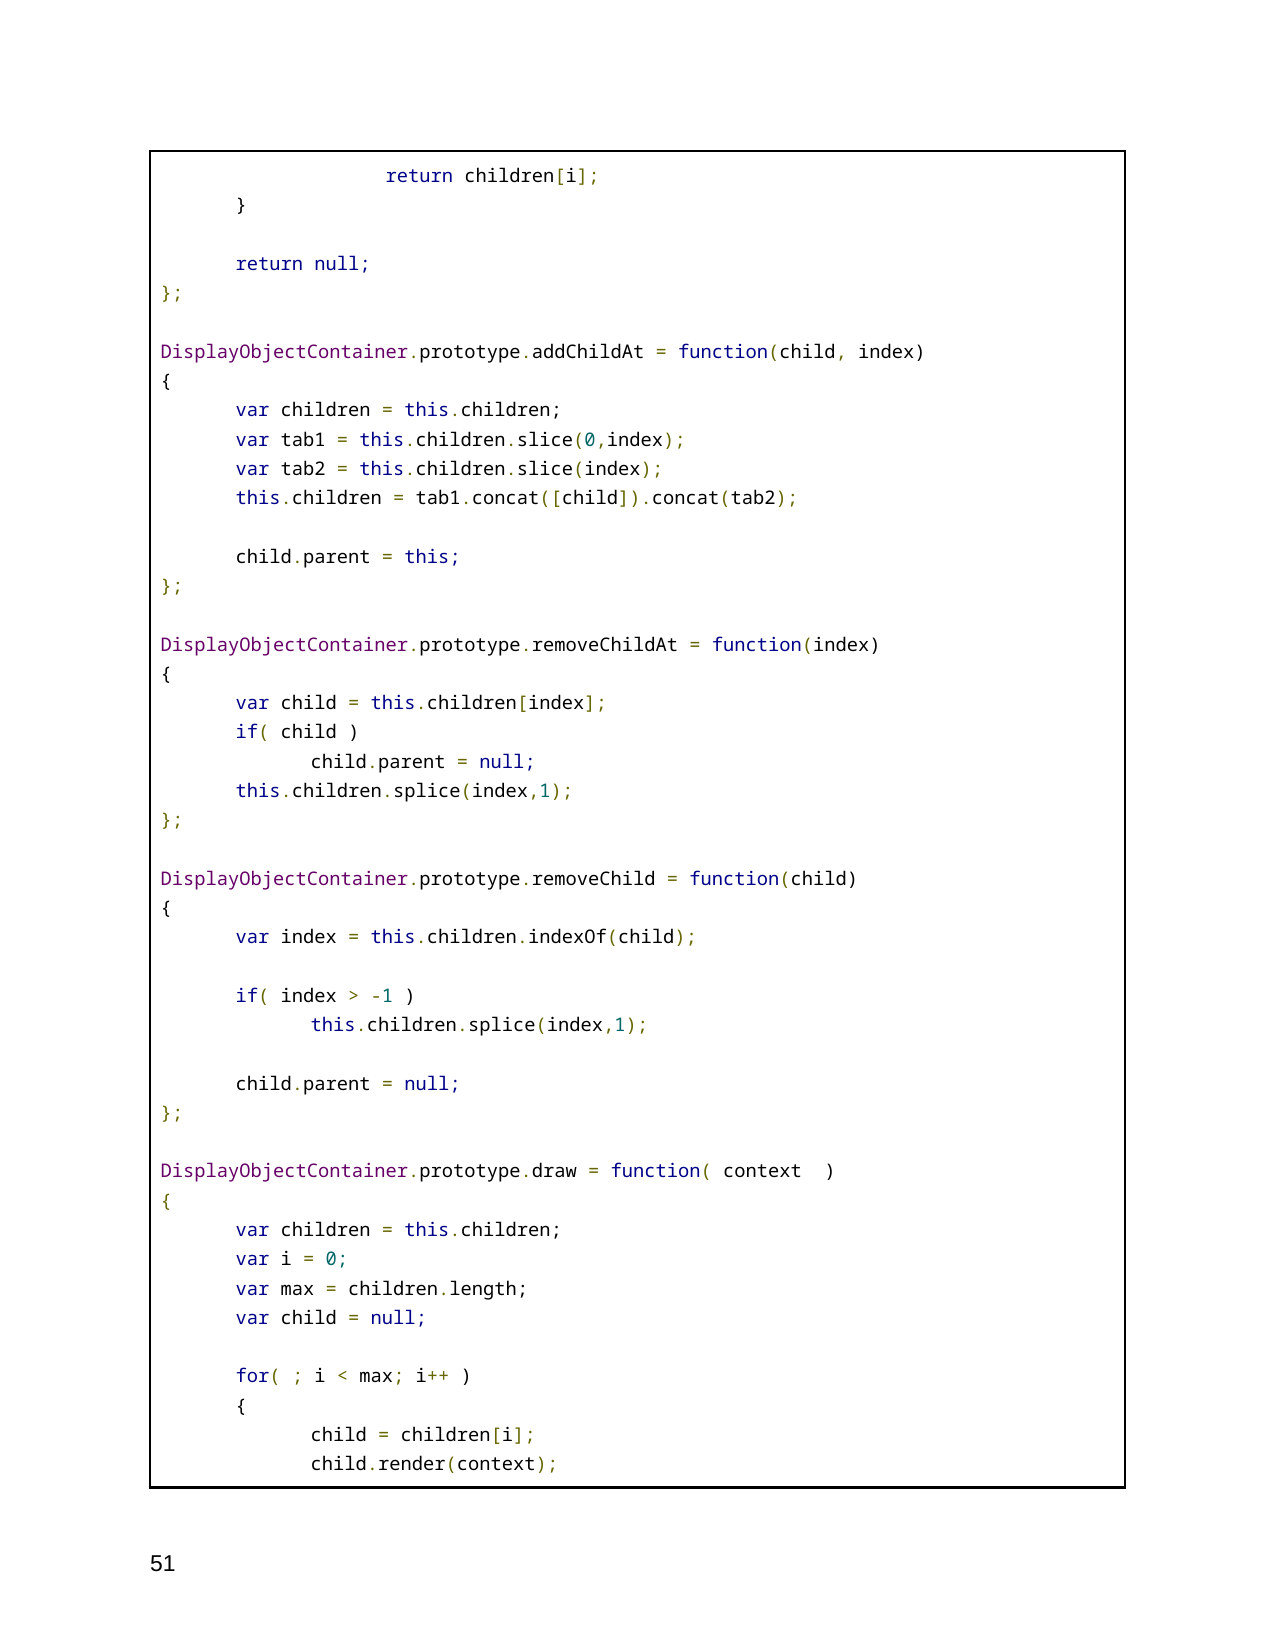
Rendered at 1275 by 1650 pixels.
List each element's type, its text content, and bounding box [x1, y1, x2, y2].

table_header return children[i]; } return null; }; DisplayObjectContainer.prototype.addChildAt = function(child, index) { var children = this.children; var tab1 = this.children.slice(0,index); var tab2 = this.children.slice(index); this.children = tab1.concat([child]).concat(tab2); child.parent = this; }; DisplayObjectContainer.prototype.removeChildAt = function(index) { var child = this.children[index]; if( child ) child.parent = null; this.children.splice(index,1); }; DisplayObjectContainer.prototype.removeChild = function(child) { var index = this.children.indexOf(child); if( index > -1 ) this.children.splice(index,1); child.parent = null; }; DisplayObjectContainer.prototype.draw = function( context ) { var children = this.children; var i = 0; var max = children.length; var child = null; for( ; i < max; i++ ) { child = children[i]; child.render(context); [151, 152, 1124, 1486]
